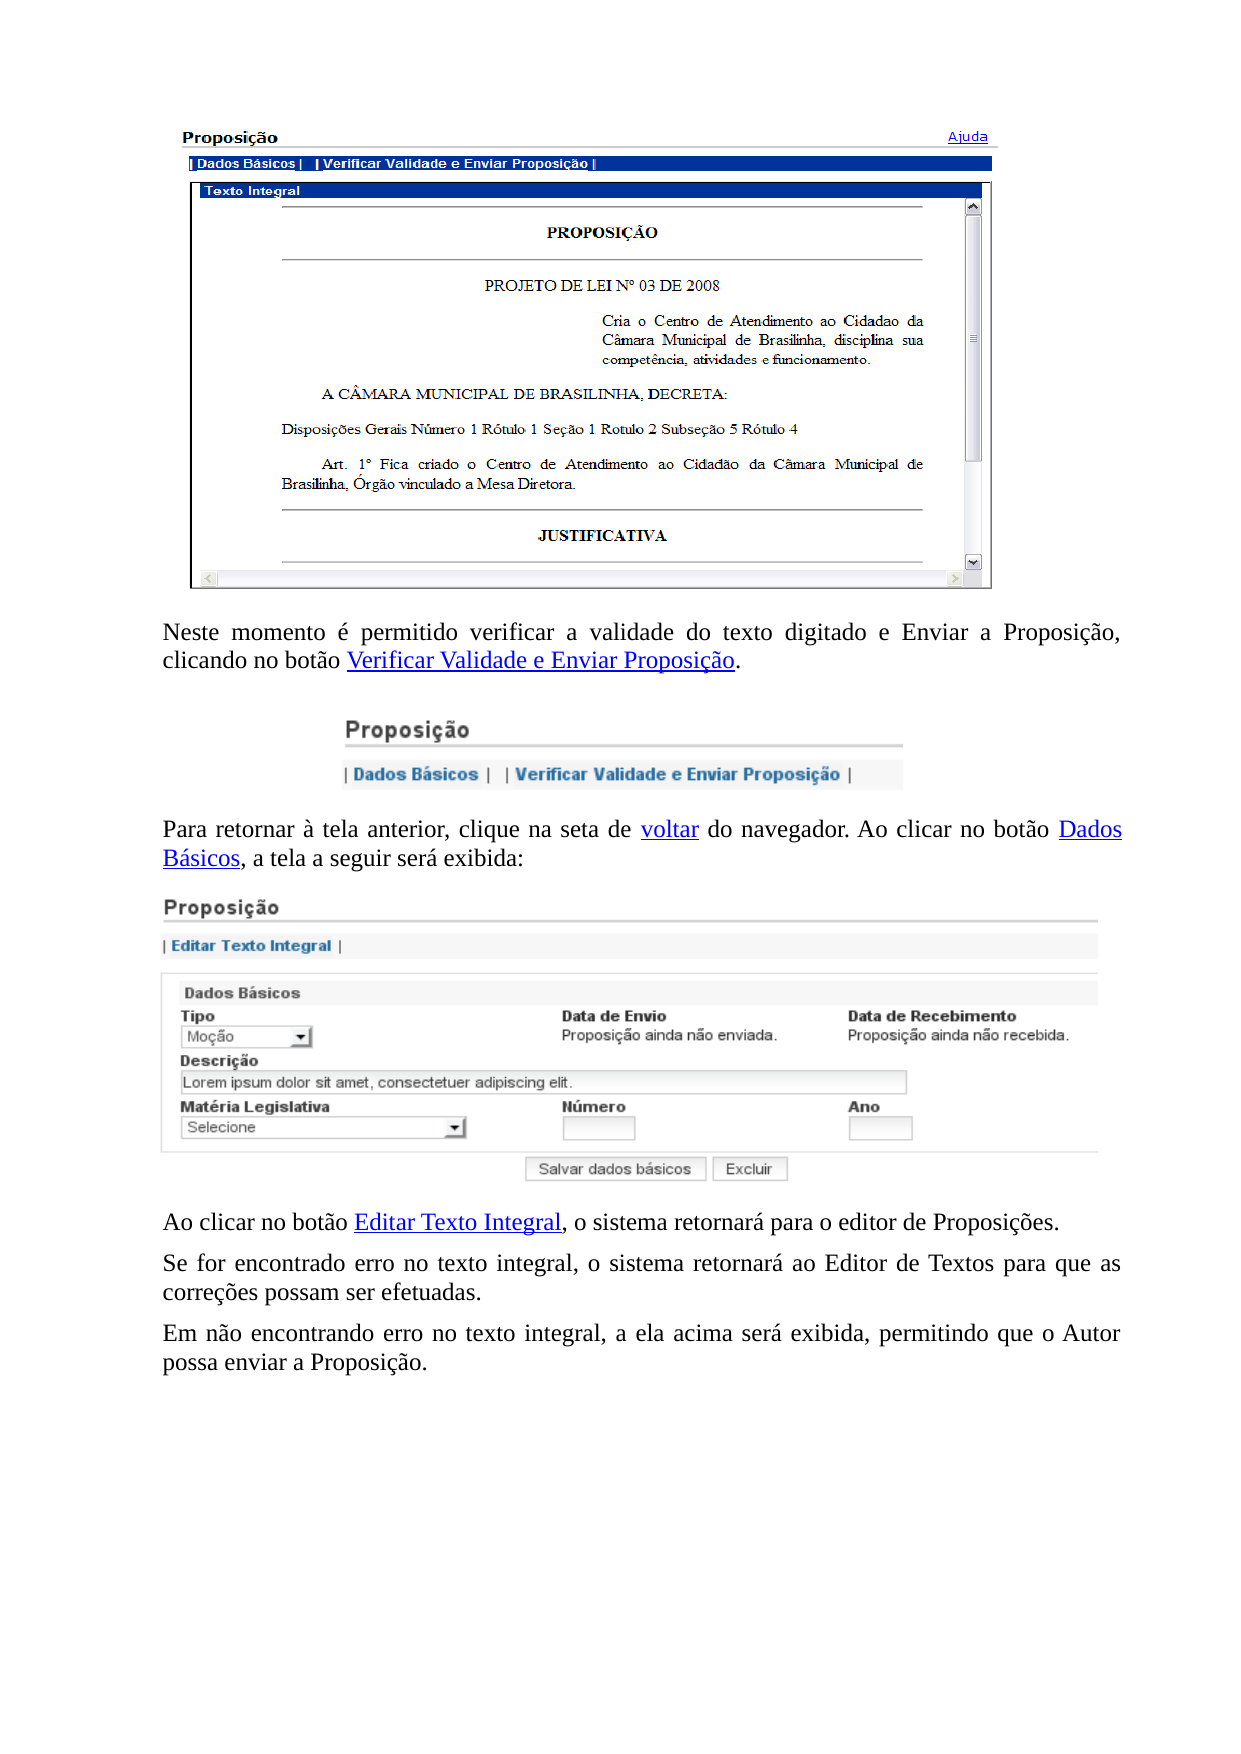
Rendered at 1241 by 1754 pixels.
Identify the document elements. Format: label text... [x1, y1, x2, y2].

text Em não encontrando erro no texto integral, a ela acima será exibida, permitindo que o Autor possa enviar a Proposição. [162, 1318, 1122, 1376]
picture [142, 897, 1098, 1188]
text Se for encontrado erro no texto integral, o sistema retornará ao Editor de Textos para que as correções possam ser efetuadas. [162, 1248, 1122, 1306]
text Para retornar à tela anterior, clique na seta de voltar do navegador. Ao clicar no botão Dados Básicos, a tela a seguir será exibida: [162, 687, 1122, 871]
text Neste momento é permitido verificar a validade do texto digitado e Enviar a Proposição, clicando no botão Verificar Validade e Enviar Proposição. [162, 617, 1122, 674]
text Ao clicar no botão Editar Texto Integral, o sistema retornará para o editor de Proposições. [162, 884, 1122, 1236]
picture [178, 127, 998, 595]
picture [337, 713, 904, 801]
